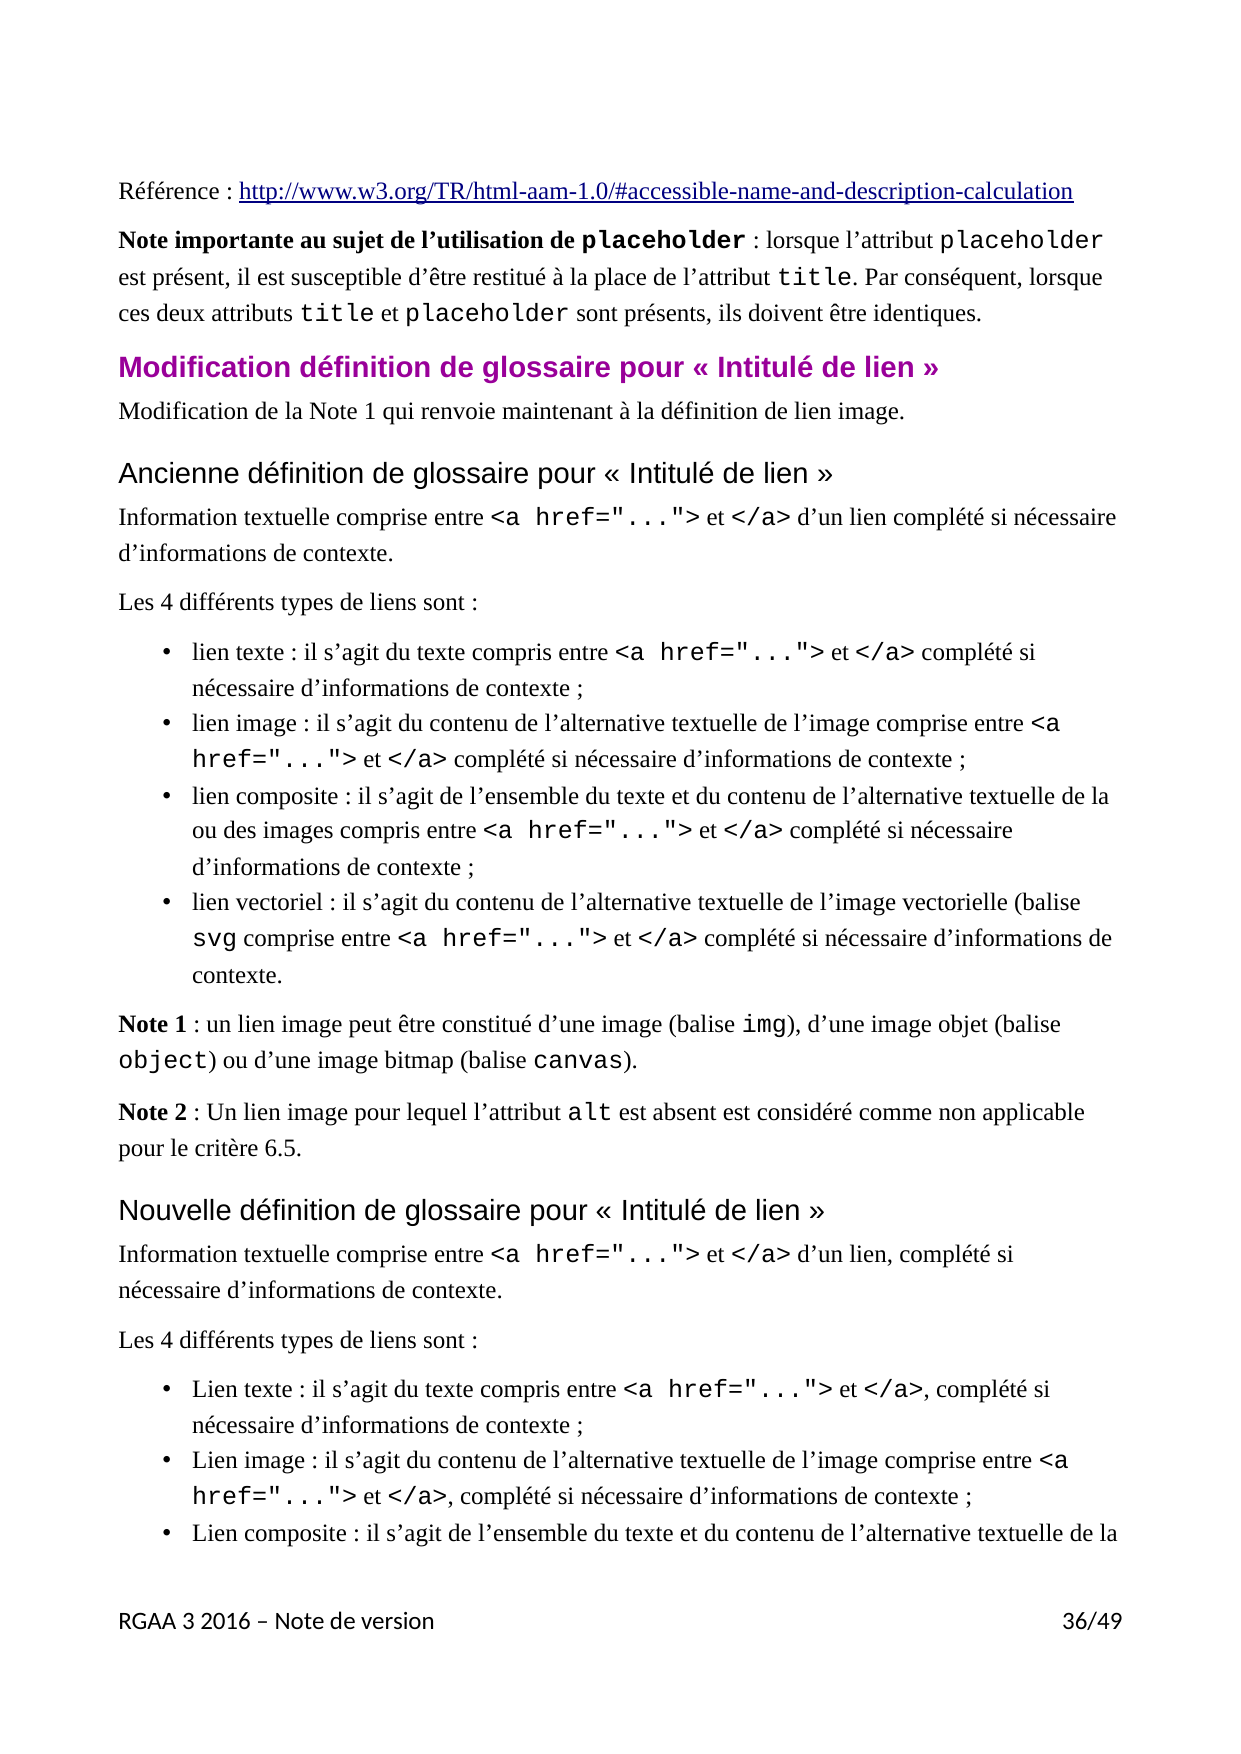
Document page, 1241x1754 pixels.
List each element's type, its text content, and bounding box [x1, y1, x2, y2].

list Lien image : il s’agit du contenu de l’alternative textuelle de l’image comprise entre <a href="..."> et </a>, complété si nécessaire d’informations de contexte ; [162, 1445, 1122, 1512]
text Modification de la Note 1 qui renvoie maintenant à la définition de lien image. [118, 396, 1122, 425]
list lien vectoriel : il s’agit du contenu de l’alternative textuelle de l’image vectorielle (balise svg comprise entre <a href="..."> et </a> complété si nécessaire d’informations de contexte. [162, 887, 1122, 988]
text Référence : http://www.w3.org/TR/html-aam-1.0/#accessible-name-and-description-calculation [118, 176, 1122, 205]
subtitle Nouvelle définition de glossaire pour « Intitulé de lien » [118, 1193, 1122, 1227]
list lien texte : il s’agit du texte compris entre <a href="..."> et </a> complété si nécessaire d’informations de contexte ; [162, 637, 1122, 702]
list Lien composite : il s’agit de l’ensemble du texte et du contenu de l’alternative textuelle de la [162, 1518, 1122, 1547]
list lien image : il s’agit du contenu de l’alternative textuelle de l’image comprise entre <a href="..."> et </a> complété si nécessaire d’informations de contexte ; [162, 708, 1122, 775]
list Lien texte : il s’agit du texte compris entre <a href="..."> et </a>, complété si nécessaire d’informations de contexte ; [162, 1374, 1122, 1439]
text Information textuelle comprise entre <a href="..."> et </a> d’un lien complété si nécessaire d’informations de contexte. [118, 502, 1122, 567]
text Note 1 : un lien image peut être constitué d’une image (balise img), d’une image objet (balise object) ou d’une image bitmap (balise canvas). [118, 1009, 1122, 1076]
subtitle Ancienne définition de glossaire pour « Intitulé de lien » [118, 456, 1122, 489]
text Les 4 différents types de liens sont : [118, 1325, 1122, 1353]
text Note importante au sujet de l’utilisation de placeholder : lorsque l’attribut placeholder est présent, il est susceptible d’être restitué à la place de l’attribut title. Par conséquent, lorsque ces deux attributs title et placeholder sont présents, ils doivent être identiques. [118, 225, 1122, 329]
text Les 4 différents types de liens sont : [118, 587, 1122, 616]
text Information textuelle comprise entre <a href="..."> et </a> d’un lien, complété si nécessaire d’informations de contexte. [118, 1239, 1122, 1304]
text Note 2 : Un lien image pour lequel l’attribut alt est absent est considéré comme non applicable pour le critère 6.5. [118, 1097, 1122, 1162]
subtitle Modification définition de glossaire pour « Intitulé de lien » [118, 350, 1122, 384]
list lien composite : il s’agit de l’ensemble du texte et du contenu de l’alternative textuelle de la ou des images compris entre <a href="..."> et </a> complété si nécessaire d’informations de contexte ; [162, 781, 1122, 881]
